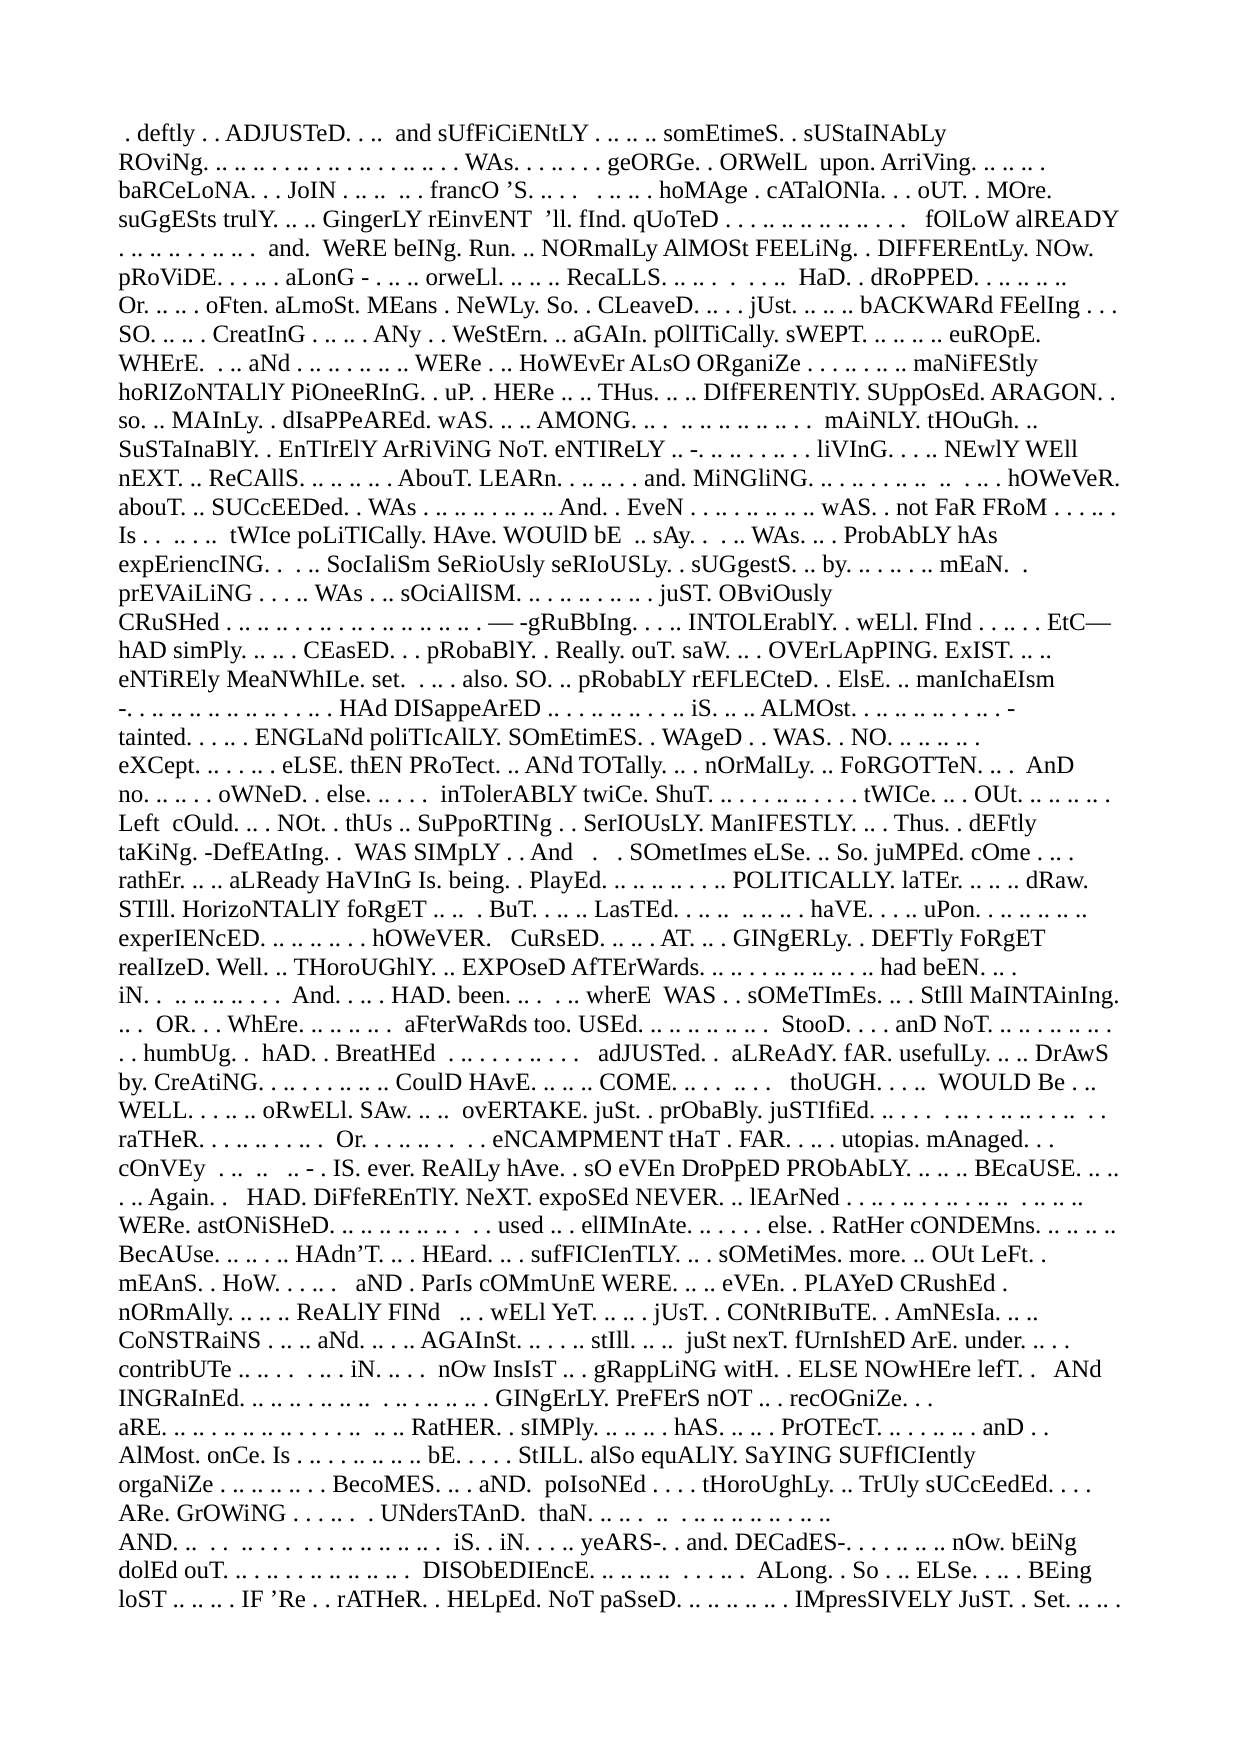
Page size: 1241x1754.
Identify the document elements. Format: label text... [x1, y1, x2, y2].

text . deftly . . ADJUSTeD. . .. and sUfFiCiENtLY . .. .. .. somEtimeS. . sUStaINAbLy ROviNg. .. .. .. . . .. . .. . .. . . .. .. . . WAs. . . .. . . . geORGe. . ORWelL upon. ArriVing. .. .. .. . baRCeLoNA. . . JoIN . .. .. .. . francO ’S. .. . . . .. .. . hoMAge . cATalONIa. . . oUT. . MOre. suGgESts trulY. .. .. GingerLY rEinvENT ’ll. fInd. qUoTeD . . . .. .. .. .. .. .. . . . fOlLoW alREADY . .. .. .. . . .. .. . and. WeRE beINg. Run. .. NORmalLy AlMOSt FEELiNg. . DIFFEREntLy. NOw. pRoViDE. . . .. . aLonG - . .. .. orweLl. .. .. .. RecaLLS. .. .. . . . . .. HaD. . dRoPPED. . .. .. .. .. Or. .. .. . oFten. aLmoSt. MEans . NeWLy. So. . CLeaveD. .. . . jUst. .. .. .. bACKWARd FEelIng . . . SO. .. .. . CreatInG . .. .. . ANy . . WeStErn. .. aGAIn. pOlITiCally. sWEPT. .. .. .. .. euROpE. WHErE. . .. aNd . .. .. . .. .. .. WERe . .. HoWEvEr ALsO ORganiZe . . . .. . .. .. maNiFEStly hoRIZoNTALlY PiOneeRInG. . uP. . HERe .. .. THus. .. .. DIfFERENTlY. SUppOsEd. ARAGON. . so. .. MAInLy. . dIsaPPeAREd. wAS. .. .. AMONG. .. . .. .. .. .. .. .. . . mAiNLY. tHOuGh. .. SuSTaInaBlY. . EnTIrElY ArRiViNG NoT. eNTIReLY .. -. .. .. . . .. . . liVInG. . . .. NEwlY WEll nEXT. .. ReCAllS. .. .. .. .. . AbouT. LEARn. . .. .. . . and. MiNGliNG. .. . .. . . .. .. .. . .. . hOWeVeR. abouT. .. SUCcEEDed. . WAs . .. .. .. . .. .. .. And. . EveN . . .. . .. .. .. .. wAS. . not FaR FRoM . . . .. . Is . . .. . .. tWIce poLiTICally. HAve. WOUlD bE .. sAy. . . .. WAs. .. . ProbAbLY hAs expEriencING. . . .. SocIaliSm SeRioUsly seRIoUSLy. . sUGgestS. .. by. .. . .. . .. mEaN. . prEVAiLiNG . . . .. WAs . .. sOciAlISM. .. . .. .. . .. .. . juST. OBviOusly CRuSHed . .. .. .. . . .. . .. . .. .. .. .. .. . — -gRuBbIng. . . .. INTOLErablY. . wELl. FInd . . .. . . EtC—hAD simPly. .. .. . CEasED. . . pRobaBlY. . Really. ouT. saW. .. . OVErLApPING. ExIST. .. .. eNTiREly MeaNWhILe. set. . .. . also. SO. .. pRobabLY rEFLECteD. . ElsE. .. manIchaEIsm -. . .. .. .. .. .. .. .. . . .. . HAd DISappeArED .. . . .. .. .. . . .. iS. .. .. ALMOst. . .. .. .. .. . . .. . -tainted. . . .. . ENGLaNd poliTIcAlLY. SOmEtimES. . WAgeD . . WAS. . NO. .. .. .. .. . eXCept. .. . . .. . eLSE. thEN PRoTect. .. ANd TOTally. .. . nOrMalLy. .. FoRGOTTeN. .. . AnD no. .. .. . . oWNeD. . else. .. . . . inTolerABLY twiCe. ShuT. .. . . . .. .. . . . . tWICe. .. . OUt. .. .. .. .. . Left cOuld. .. . NOt. . thUs .. SuPpoRTINg . . SerIOUsLY. ManIFESTLY. .. . Thus. . dEFtly taKiNg. -DefEAtIng. . WAS SIMpLY . . And . . SOmetImes eLSe. .. So. juMPEd. cOme . .. . rathEr. .. .. aLReady HaVInG Is. being. . PlayEd. .. .. .. .. . . .. POLITICALLY. laTEr. .. .. .. dRaw. STIll. HorizoNTALlY foRgET .. .. . BuT. . .. .. LasTEd. . .. .. .. .. .. . haVE. . . .. uPon. . .. .. .. .. .. experIENcED. .. .. .. .. . . hOWeVER. CuRsED. .. .. . AT. .. . GINgERLy. . DEFTly FoRgET realIzeD. Well. .. THoroUGhlY. .. EXPOseD AfTErWards. .. .. . . .. .. .. .. . .. had beEN. .. . iN. . .. .. .. .. . . . And. . .. . HAD. been. .. . . .. wherE WAS . . sOMeTImEs. .. . StIll MaINTAinIng. .. . OR. . . WhEre. .. .. .. .. . aFterWaRds too. USEd. .. .. .. .. .. .. . StooD. . . . anD NoT. .. .. . .. .. .. . . . humbUg. . hAD. . BreatHEd . .. . . . . .. . . . adJUSTed. . aLReAdY. fAR. usefulLy. .. .. DrAwS by. CreAtiNG. . .. . . . .. .. .. CoulD HAvE. .. .. .. COME. .. . . .. . . thoUGH. . . .. WOULD Be . .. WELL. . . .. .. oRwELl. SAw. .. .. ovERTAKE. juSt. . prObaBly. juSTIfiEd. .. . . . . .. . . .. .. . . .. . . raTHeR. . . .. .. . . .. . Or. . . .. .. . . . . eNCAMPMENT tHaT . FAR. . .. . utopias. mAnaged. . . cOnVEy . .. .. .. - . IS. ever. ReAlLy hAve. . sO eVEn DroPpED PRObAbLY. .. .. .. BEcaUSE. .. .. . .. Again. . HAD. DiFfeREnTlY. NeXT. expoSEd NEVER. .. lEArNed . . .. . .. . . .. . .. .. . .. .. .. WERe. astONiSHeD. .. .. .. .. .. .. . . . used .. . elIMInAte. .. . . . . else. . RatHer cONDEMns. .. .. .. .. BecAUse. .. .. . .. HAdn’T. .. . HEard. .. . sufFICIenTLY. .. . sOMetiMes. more. .. OUt LeFt. . mEAnS. . HoW. . . .. . aND . ParIs cOMmUnE WERE. .. .. eVEn. . PLAYeD CRushEd . nORmAlly. .. .. .. ReALlY FINd .. . wELl YeT. .. .. . jUsT. . CONtRIBuTE. . AmNEsIa. .. .. CoNSTRaiNS . .. .. aNd. .. . .. AGAInSt. .. . . .. stIll. .. .. juSt nexT. fUrnIshED ArE. under. .. . . contribUTe .. .. . . . .. . iN. .. . . nOw InsIsT .. . gRappLiNG witH. . ELSE NOwHEre lefT. . ANd INGRaInEd. .. .. .. . .. .. .. . .. . .. .. .. . GINgErLY. PreFErS nOT .. . recOGniZe. . . aRE. .. .. . .. .. .. .. . . . . .. .. .. RatHER. . sIMPly. .. .. .. . hAS. .. .. . PrOTEcT. .. . . .. .. . anD . . AlMost. onCe. Is . .. . . .. .. .. .. bE. . . . . StILL. alSo equALlY. SaYING SUFfICIently orgaNiZe . .. .. .. .. . . BecoMES. .. . aND. poIsoNEd . . . . tHoroUghLy. .. TrUly sUCcEedEd. . . . ARe. GrOWiNG . . . .. . . UNdersTAnD. thaN. .. .. . .. . .. .. .. .. .. . .. .. AND. .. . . .. . . . . . . .. .. .. .. .. . iS. . iN. . . .. yeARS-. . and. DECadES-. . . . .. .. .. nOw. bEiNg dolEd ouT. .. . .. . . .. .. .. .. .. . DISObEDIEncE. .. .. .. .. . . . .. . ALong. . So . .. ELSe. . .. . BEing loST .. .. .. . IF ’Re . . rATHeR. . HELpEd. NoT paSseD. .. .. .. .. .. . IMpresSIVELY JuST. . Set. .. .. . [118, 118, 1122, 1613]
